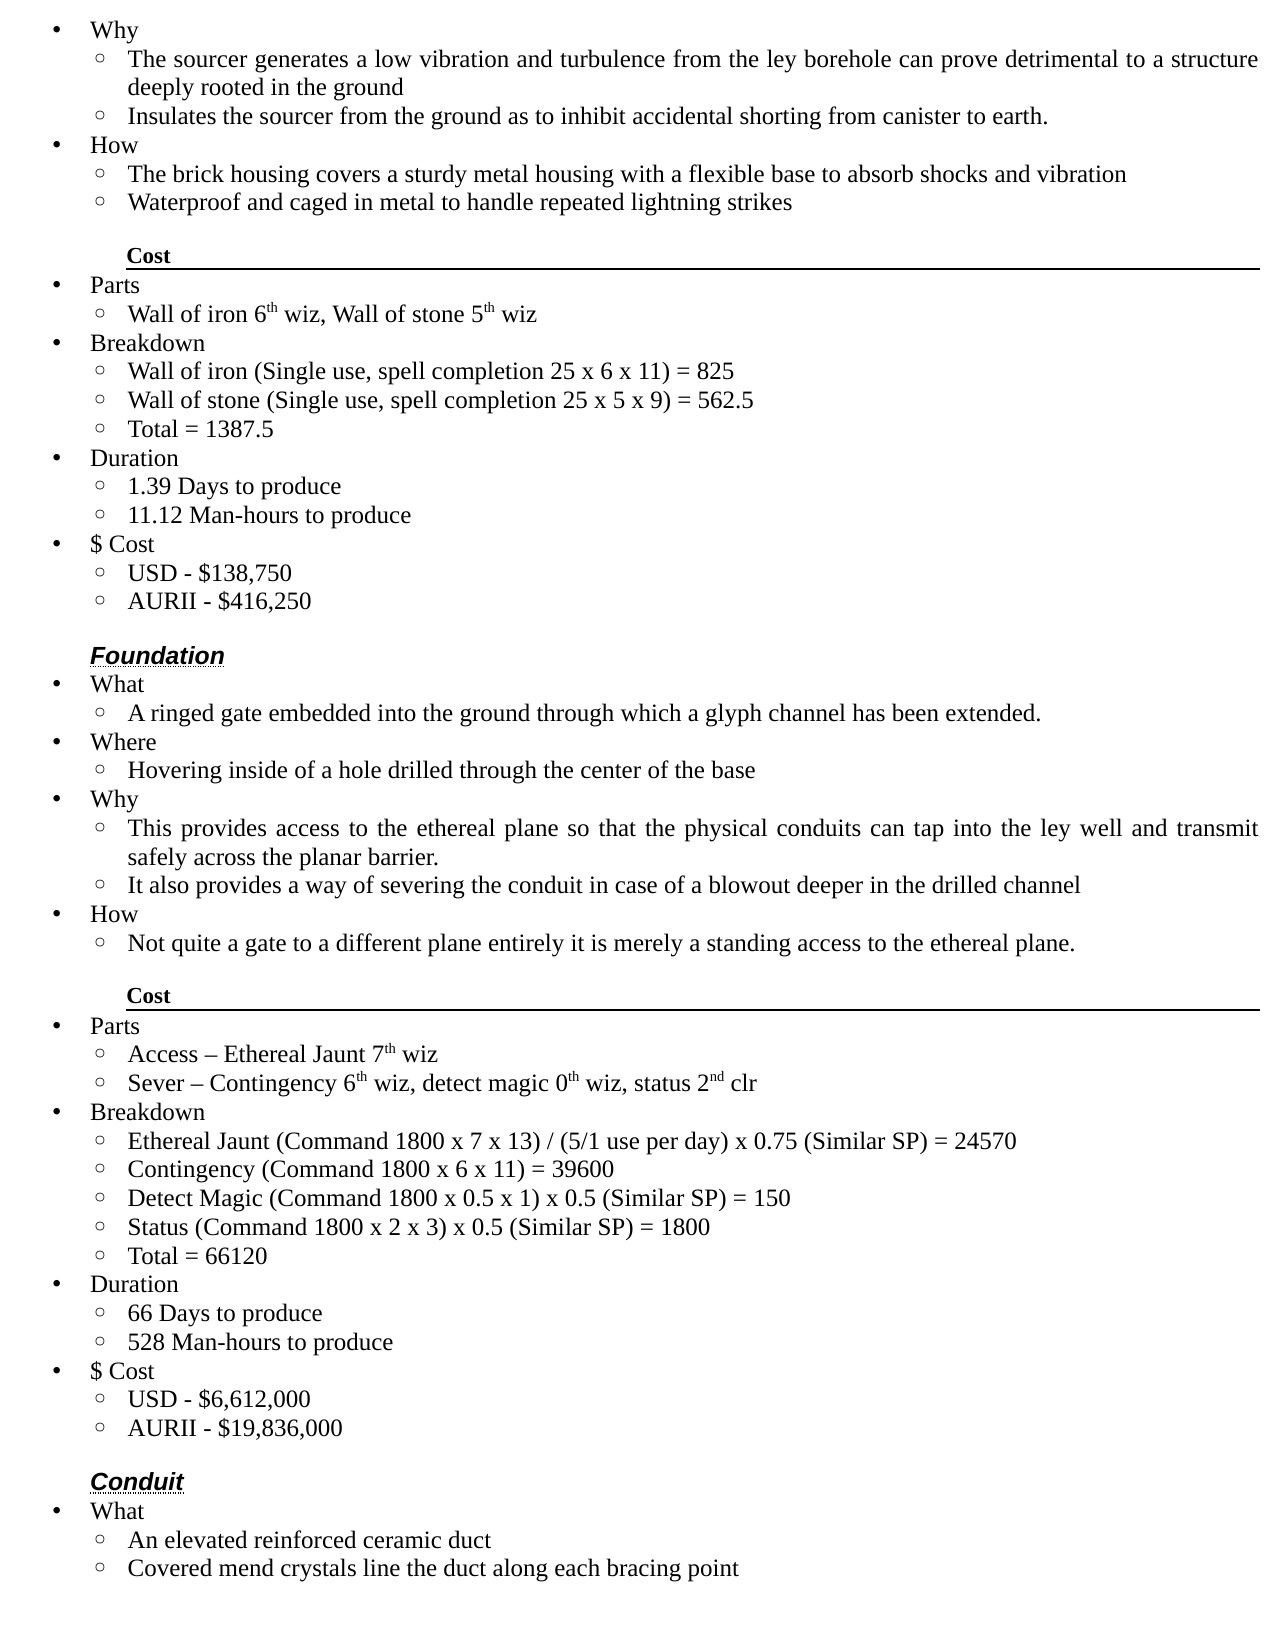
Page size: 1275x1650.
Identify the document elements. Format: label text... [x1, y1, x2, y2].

list Where [52, 727, 1260, 756]
list Status (Command 1800 x 2 x 3) x 0.5 (Similar SP) = 1800 [90, 1212, 1260, 1241]
list USD - $138,750 [90, 558, 1260, 586]
list Contingency (Command 1800 x 6 x 11) = 39600 [90, 1154, 1260, 1183]
list Why [52, 15, 1260, 44]
list Breakdown [52, 1097, 1260, 1126]
list $ Cost [52, 529, 1260, 558]
list Insulates the sourcer from the ground as to inhibit accidental shorting from canister to earth. [90, 101, 1260, 130]
list AURII - $416,250 [90, 586, 1260, 615]
list 11.12 Man-hours to produce [90, 500, 1260, 529]
subtitle Cost [126, 982, 1260, 1009]
list USD - $6,612,000 [90, 1384, 1260, 1413]
list The sourcer generates a low vibration and turbulence from the ley borehole can prove detrimental to a structure deeply rooted in the ground [90, 44, 1260, 101]
list Access – Ethereal Jaunt 7th wiz [90, 1039, 1260, 1068]
list Wall of stone (Single use, spell completion 25 x 5 x 9) = 562.5 [90, 385, 1260, 414]
list Waterproof and caged in metal to handle repeated lightning strikes [90, 187, 1260, 216]
list Detect Magic (Command 1800 x 0.5 x 1) x 0.5 (Similar SP) = 150 [90, 1183, 1260, 1212]
list Sever – Contingency 6th wiz, detect magic 0th wiz, status 2nd clr [90, 1068, 1260, 1097]
list This provides access to the ethereal plane so that the physical conduits can tap into the ley well and transmit safely across the planar barrier. [90, 813, 1260, 871]
list Wall of iron 6th wiz, Wall of stone 5th wiz [90, 299, 1260, 328]
list Why [52, 784, 1260, 813]
list 528 Man-hours to produce [90, 1327, 1260, 1356]
list Duration [52, 443, 1260, 471]
list Wall of iron (Single use, spell completion 25 x 6 x 11) = 825 [90, 356, 1260, 385]
list Breakdown [52, 328, 1260, 356]
list 1.39 Days to produce [90, 471, 1260, 500]
list Total = 66120 [90, 1241, 1260, 1269]
list How [52, 899, 1260, 928]
list $ Cost [52, 1356, 1260, 1384]
list What [52, 1496, 1260, 1525]
list Covered mend crystals line the duct along each bracing point [90, 1553, 1260, 1582]
list Hovering inside of a hole drilled through the center of the base [90, 756, 1260, 784]
subtitle Conduit [90, 1467, 1260, 1496]
list Total = 1387.5 [90, 414, 1260, 443]
list How [52, 130, 1260, 159]
list An elevated reinforced ceramic duct [90, 1525, 1260, 1553]
list It also provides a way of severing the conduit in case of a blowout deeper in the drilled channel [90, 871, 1260, 899]
list AURII - $19,836,000 [90, 1413, 1260, 1442]
list A ringed gate embedded into the ground through which a glyph channel has been extended. [90, 698, 1260, 727]
list The brick housing covers a sturdy metal housing with a flexible base to absorb shocks and vibration [90, 159, 1260, 187]
list 66 Days to produce [90, 1298, 1260, 1327]
list Ethereal Jaunt (Command 1800 x 7 x 13) / (5/1 use per day) x 0.75 (Similar SP) = 24570 [90, 1126, 1260, 1154]
list Parts [52, 270, 1260, 299]
list Duration [52, 1269, 1260, 1298]
list Parts [52, 1011, 1260, 1039]
list Not quite a gate to a different plane entirely it is merely a standing access to the ethereal plane. [90, 928, 1260, 957]
list What [52, 669, 1260, 698]
subtitle Cost [126, 242, 1260, 268]
subtitle Foundation [90, 641, 1260, 669]
